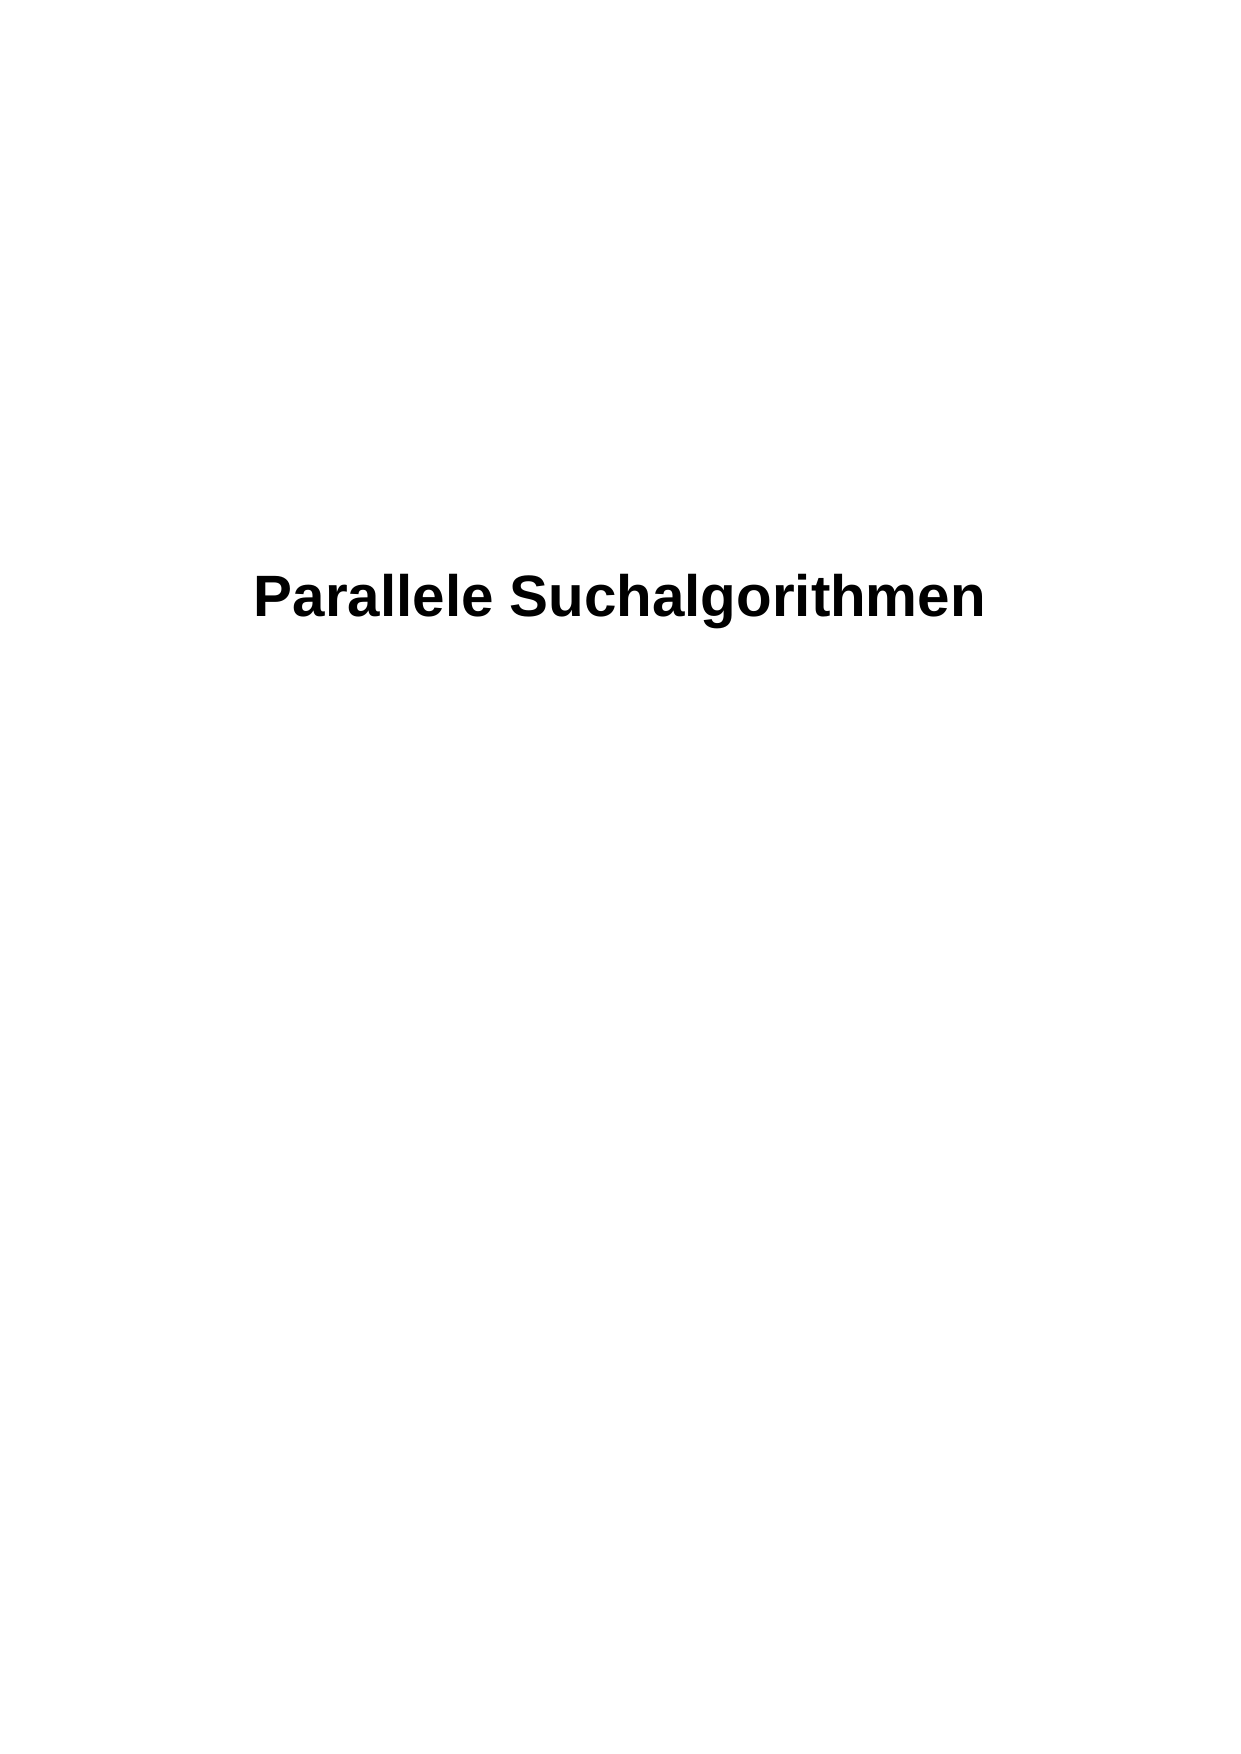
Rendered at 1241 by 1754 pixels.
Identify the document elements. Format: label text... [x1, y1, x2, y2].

title Parallele Suchalgorithmen [118, 561, 1122, 628]
